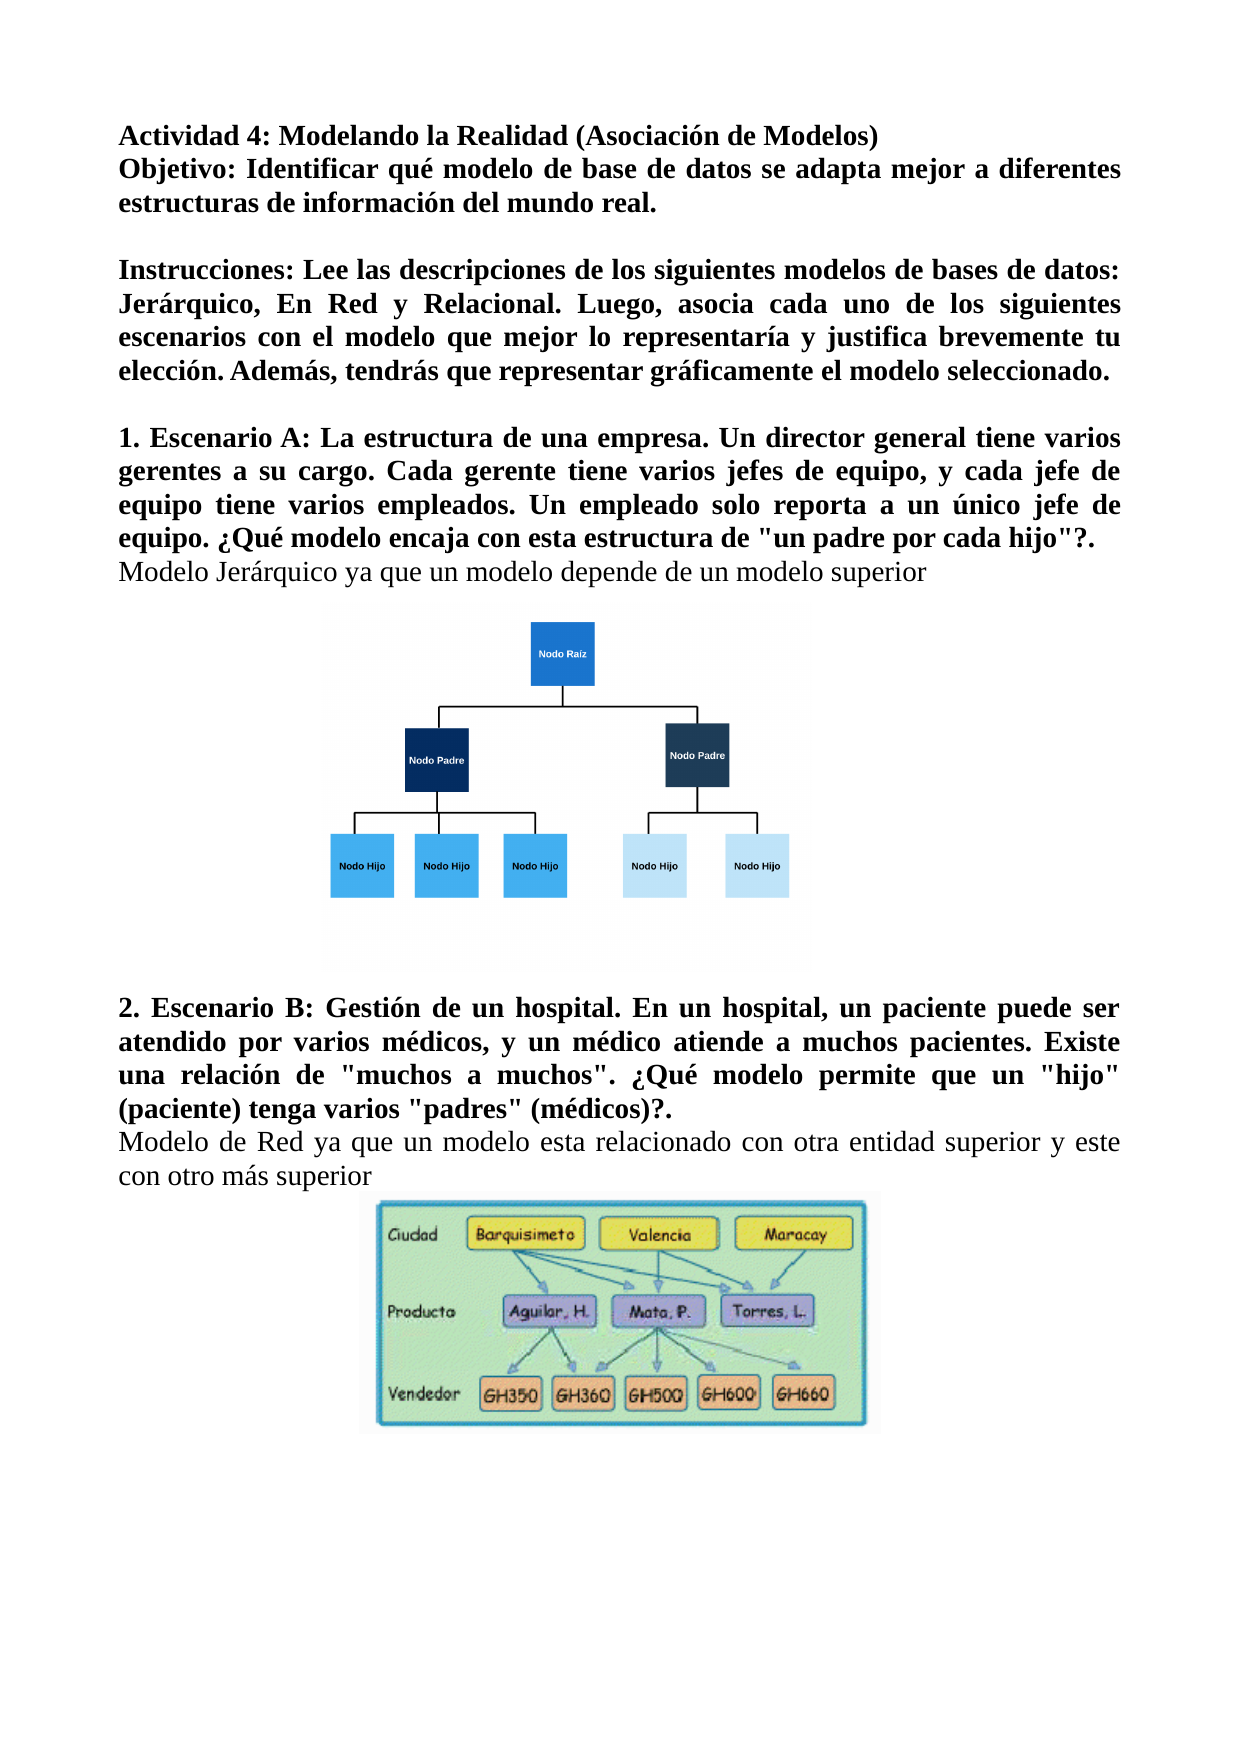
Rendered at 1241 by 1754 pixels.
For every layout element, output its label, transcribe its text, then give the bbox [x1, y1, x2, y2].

text 2. Escenario B: Gestión de un hospital. En un hospital, un paciente puede ser atendido por varios médicos, y un médico atiende a muchos pacientes. Existe una relación de "muchos a muchos". ¿Qué modelo permite que un "hijo" (paciente) tenga varios "padres" (médicos)?. [118, 990, 1122, 1124]
text Actividad 4: Modelando la Realidad (Asociación de Modelos) [118, 118, 1122, 152]
picture [359, 1191, 882, 1434]
text Modelo Jerárquico ya que un modelo depende de un modelo superior [118, 554, 1122, 588]
text Instrucciones: Lee las descripciones de los siguientes modelos de bases de datos: Jerárquico, En Red y Relacional. Luego, asocia cada uno de los siguientes escenarios con el modelo que mejor lo representaría y justifica brevemente tu elección. Además, tendrás que representar gráficamente el modelo seleccionado. [118, 252, 1122, 386]
text Modelo de Red ya que un modelo esta relacionado con otra entidad superior y este con otro más superior [118, 1124, 1122, 1191]
picture [321, 602, 813, 972]
text Objetivo: Identificar qué modelo de base de datos se adapta mejor a diferentes estructuras de información del mundo real. [118, 152, 1122, 219]
text 1. Escenario A: La estructura de una empresa. Un director general tiene varios gerentes a su cargo. Cada gerente tiene varios jefes de equipo, y cada jefe de equipo tiene varios empleados. Un empleado solo reporta a un único jefe de equipo. ¿Qué modelo encaja con esta estructura de "un padre por cada hijo"?. [118, 420, 1122, 554]
